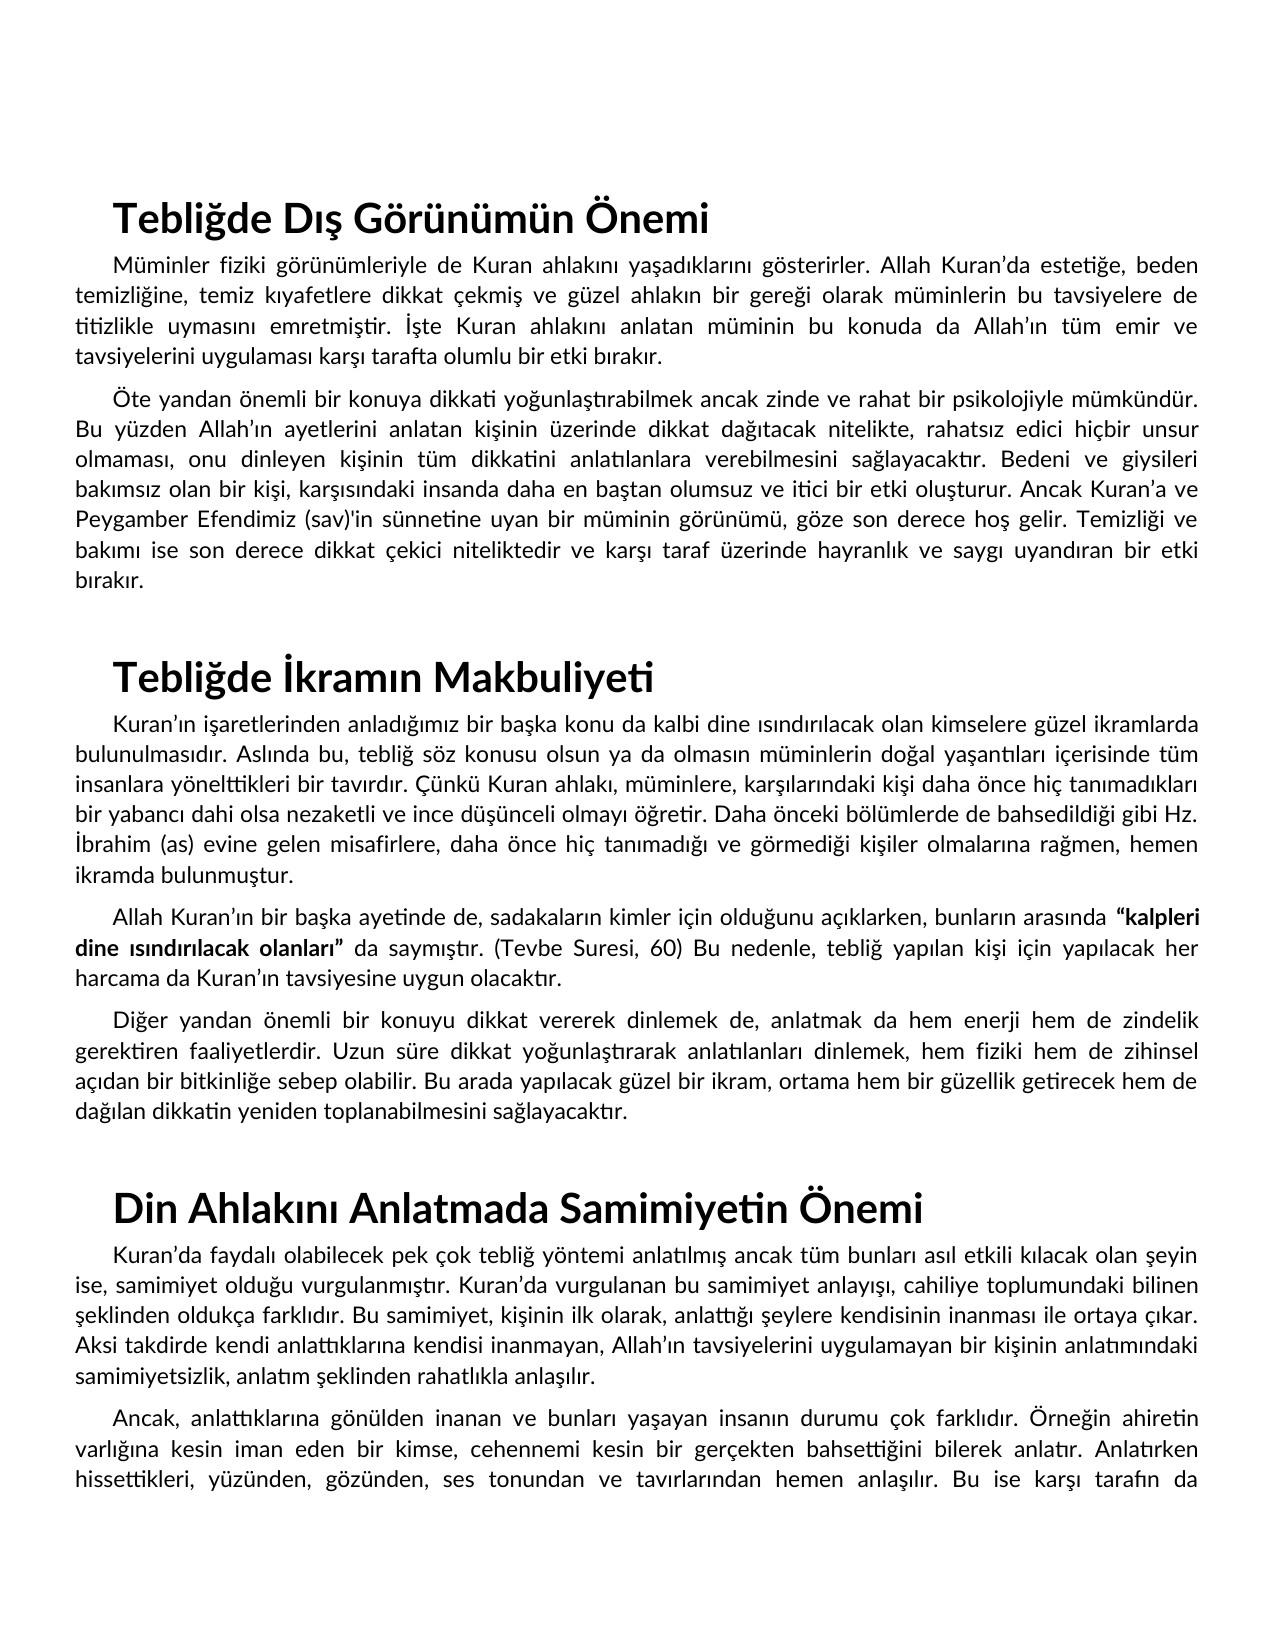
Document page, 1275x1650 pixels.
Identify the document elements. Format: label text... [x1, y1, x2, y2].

subtitle Tebliğde İkramın Makbuliyeti [112, 651, 1200, 701]
text Öte yandan önemli bir konuya dikkati yoğunlaştırabilmek ancak zinde ve rahat bir psikolojiyle mümkündür. Bu yüzden Allah’ın ayetlerini anlatan kişinin üzerinde dikkat dağıtacak nitelikte, rahatsız edici hiçbir unsur olmaması, onu dinleyen kişinin tüm dikkatini anlatılanlara verebilmesini sağlayacaktır. Bedeni ve giysileri bakımsız olan bir kişi, karşısındaki insanda daha en baştan olumsuz ve itici bir etki oluşturur. Ancak Kuran’a ve Peygamber Efendimiz (sav)'in sünnetine uyan bir müminin görünümü, göze son derece hoş gelir. Temizliği ve bakımı ise son derece dikkat çekici niteliktedir ve karşı taraf üzerinde hayranlık ve saygı uyandıran bir etki bırakır. [75, 384, 1200, 593]
text Kuran’da faydalı olabilecek pek çok tebliğ yöntemi anlatılmış ancak tüm bunları asıl etkili kılacak olan şeyin ise, samimiyet olduğu vurgulanmıştır. Kuran’da vurgulanan bu samimiyet anlayışı, cahiliye toplumundaki bilinen şeklinden oldukça farklıdır. Bu samimiyet, kişinin ilk olarak, anlattığı şeylere kendisinin inanması ile ortaya çıkar. Aksi takdirde kendi anlattıklarına kendisi inanmayan, Allah’ın tavsiyelerini uygulamayan bir kişinin anlatımındaki samimiyetsizlik, anlatım şeklinden rahatlıkla anlaşılır. [75, 1241, 1200, 1389]
text Ancak, anlattıklarına gönülden inanan ve bunları yaşayan insanın durumu çok farklıdır. Örneğin ahiretin varlığına kesin iman eden bir kimse, cehennemi kesin bir gerçekten bahsettiğini bilerek anlatır. Anlatırken hissettikleri, yüzünden, gözünden, ses tonundan ve tavırlarından hemen anlaşılır. Bu ise karşı tarafın da [75, 1404, 1200, 1492]
text Kuran’ın işaretlerinden anladığımız bir başka konu da kalbi dine ısındırılacak olan kimselere güzel ikramlarda bulunulmasıdır. Aslında bu, tebliğ söz konusu olsun ya da olmasın müminlerin doğal yaşantıları içerisinde tüm insanlara yönelttikleri bir tavırdır. Çünkü Kuran ahlakı, müminlere, karşılarındaki kişi daha önce hiç tanımadıkları bir yabancı dahi olsa nezaketli ve ince düşünceli olmayı öğretir. Daha önceki bölümlerde de bahsedildiği gibi Hz. İbrahim (as) evine gelen misafirlere, daha önce hiç tanımadığı ve görmediği kişiler olmalarına rağmen, hemen ikramda bulunmuştur. [75, 709, 1200, 888]
text Diğer yandan önemli bir konuyu dikkat vererek dinlemek de, anlatmak da hem enerji hem de zindelik gerektiren faaliyetlerdir. Uzun süre dikkat yoğunlaştırarak anlatılanları dinlemek, hem fiziki hem de zihinsel açıdan bir bitkinliğe sebep olabilir. Bu arada yapılacak güzel bir ikram, ortama hem bir güzellik getirecek hem de dağılan dikkatin yeniden toplanabilmesini sağlayacaktır. [75, 1006, 1200, 1124]
subtitle Tebliğde Dış Görünümün Önemi [112, 193, 1200, 243]
subtitle Din Ahlakını Anlatmada Samimiyetin Önemi [112, 1182, 1200, 1232]
text Allah Kuran’ın bir başka ayetinde de, sadakaların kimler için olduğunu açıklarken, bunların arasında “kalpleri dine ısındırılacak olanları” da saymıştır. (Tevbe Suresi, 60) Bu nedenle, tebliğ yapılan kişi için yapılacak her harcama da Kuran’ın tavsiyesine uygun olacaktır. [75, 903, 1200, 991]
text Müminler fiziki görünümleriyle de Kuran ahlakını yaşadıklarını gösterirler. Allah Kuran’da estetiğe, beden temizliğine, temiz kıyafetlere dikkat çekmiş ve güzel ahlakın bir gereği olarak müminlerin bu tavsiyelere de titizlikle uymasını emretmiştir. İşte Kuran ahlakını anlatan müminin bu konuda da Allah’ın tüm emir ve tavsiyelerini uygulaması karşı tarafta olumlu bir etki bırakır. [75, 251, 1200, 369]
